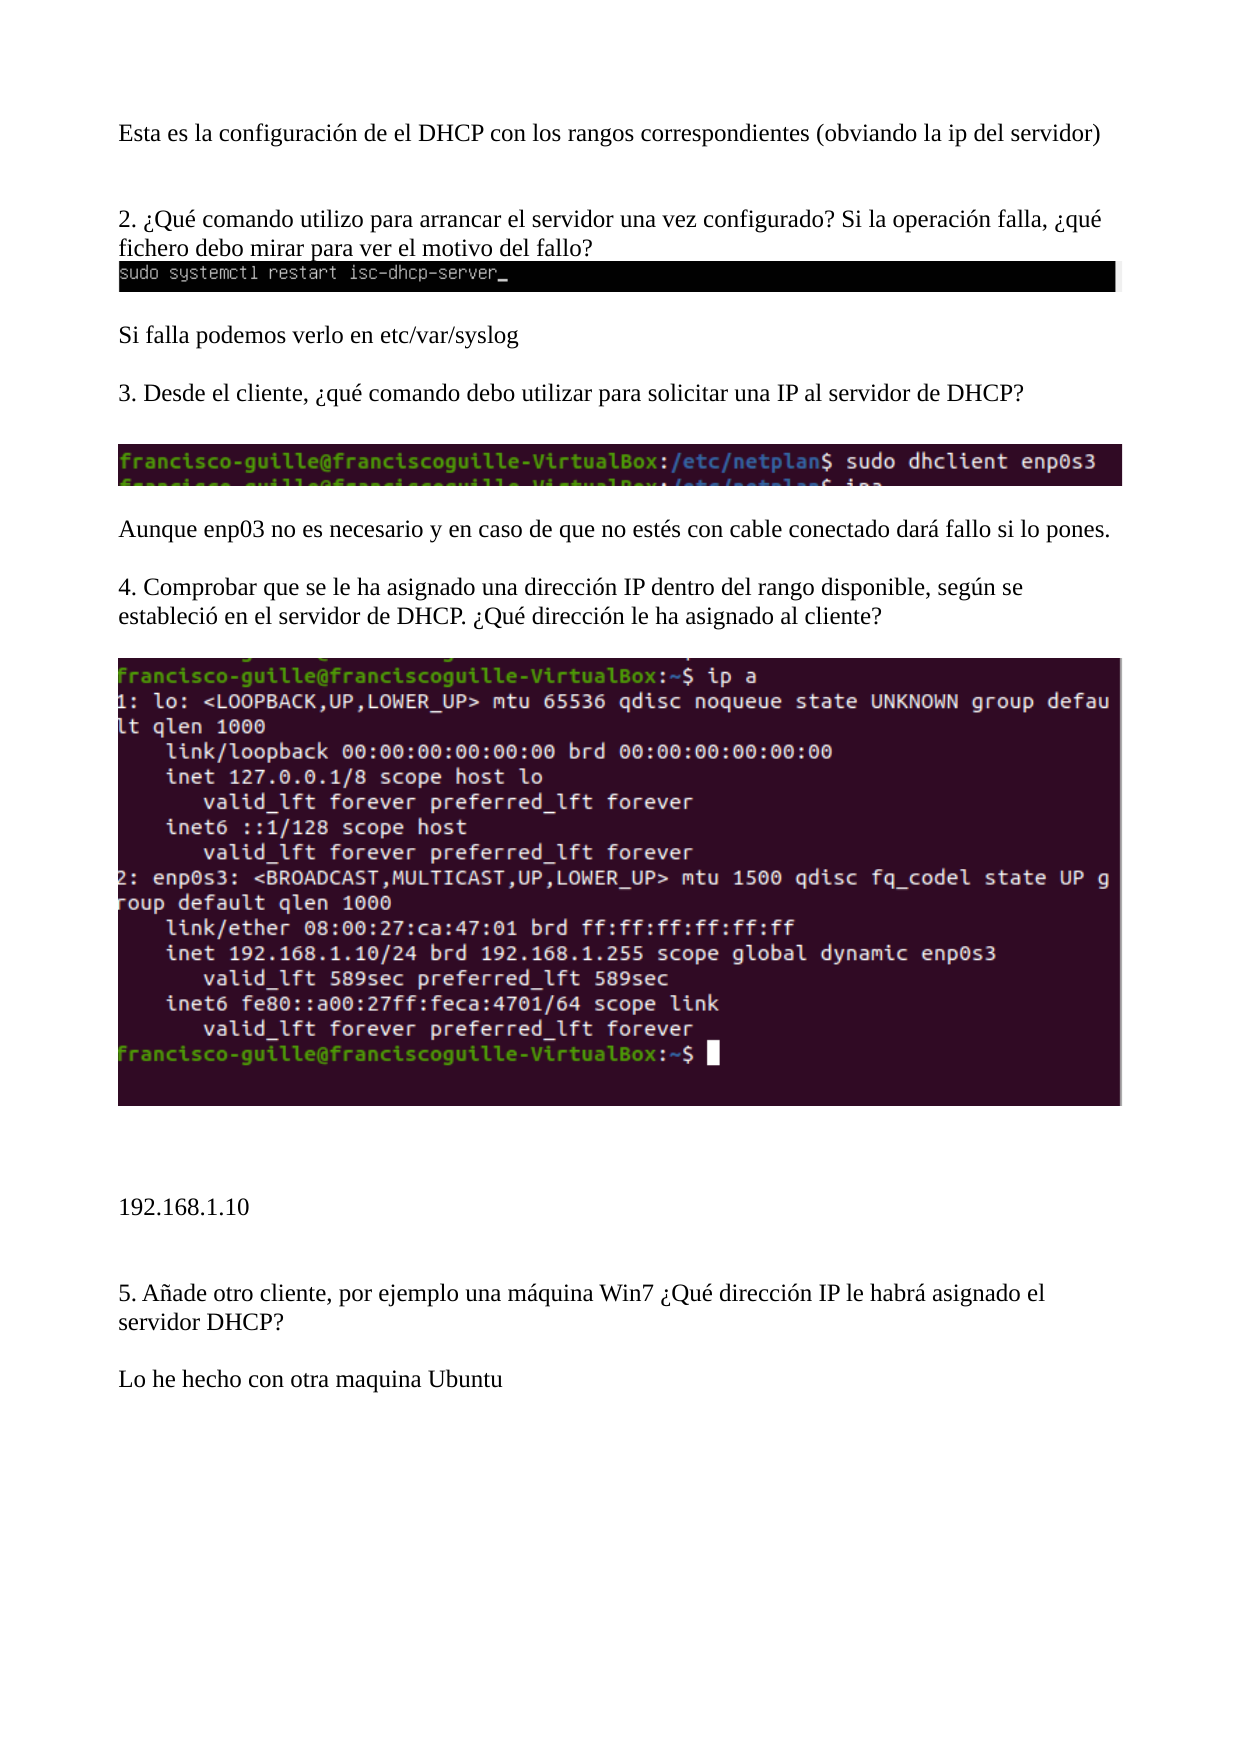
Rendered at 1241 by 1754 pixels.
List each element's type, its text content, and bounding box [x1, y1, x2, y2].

text Esta es la configuración de el DHCP con los rangos correspondientes (obviando la ip del servidor) [118, 118, 1122, 147]
text Aunque enp03 no es necesario y en caso de que no estés con cable conectado dará fallo si lo pones. [118, 514, 1122, 543]
picture [118, 444, 1123, 486]
picture [118, 261, 1123, 292]
text 3. Desde el cliente, ¿qué comando debo utilizar para solicitar una IP al servidor de DHCP? [118, 378, 1122, 407]
text Lo he hecho con otra maquina Ubuntu [118, 1364, 1122, 1393]
text Si falla podemos verlo en etc/var/syslog [118, 320, 1122, 349]
text 2. ¿Qué comando utilizo para arrancar el servidor una vez configurado? Si la operación falla, ¿qué fichero debo mirar para ver el motivo del fallo? [118, 204, 1122, 261]
text 4. Comprobar que se le ha asignado una dirección IP dentro del rango disponible, según se estableció en el servidor de DHCP. ¿Qué dirección le ha asignado al cliente? [118, 572, 1122, 629]
text 192.168.1.10 [118, 1192, 1122, 1221]
text 5. Añade otro cliente, por ejemplo una máquina Win7 ¿Qué dirección IP le habrá asignado el servidor DHCP? [118, 1278, 1122, 1336]
picture [118, 658, 1123, 1106]
